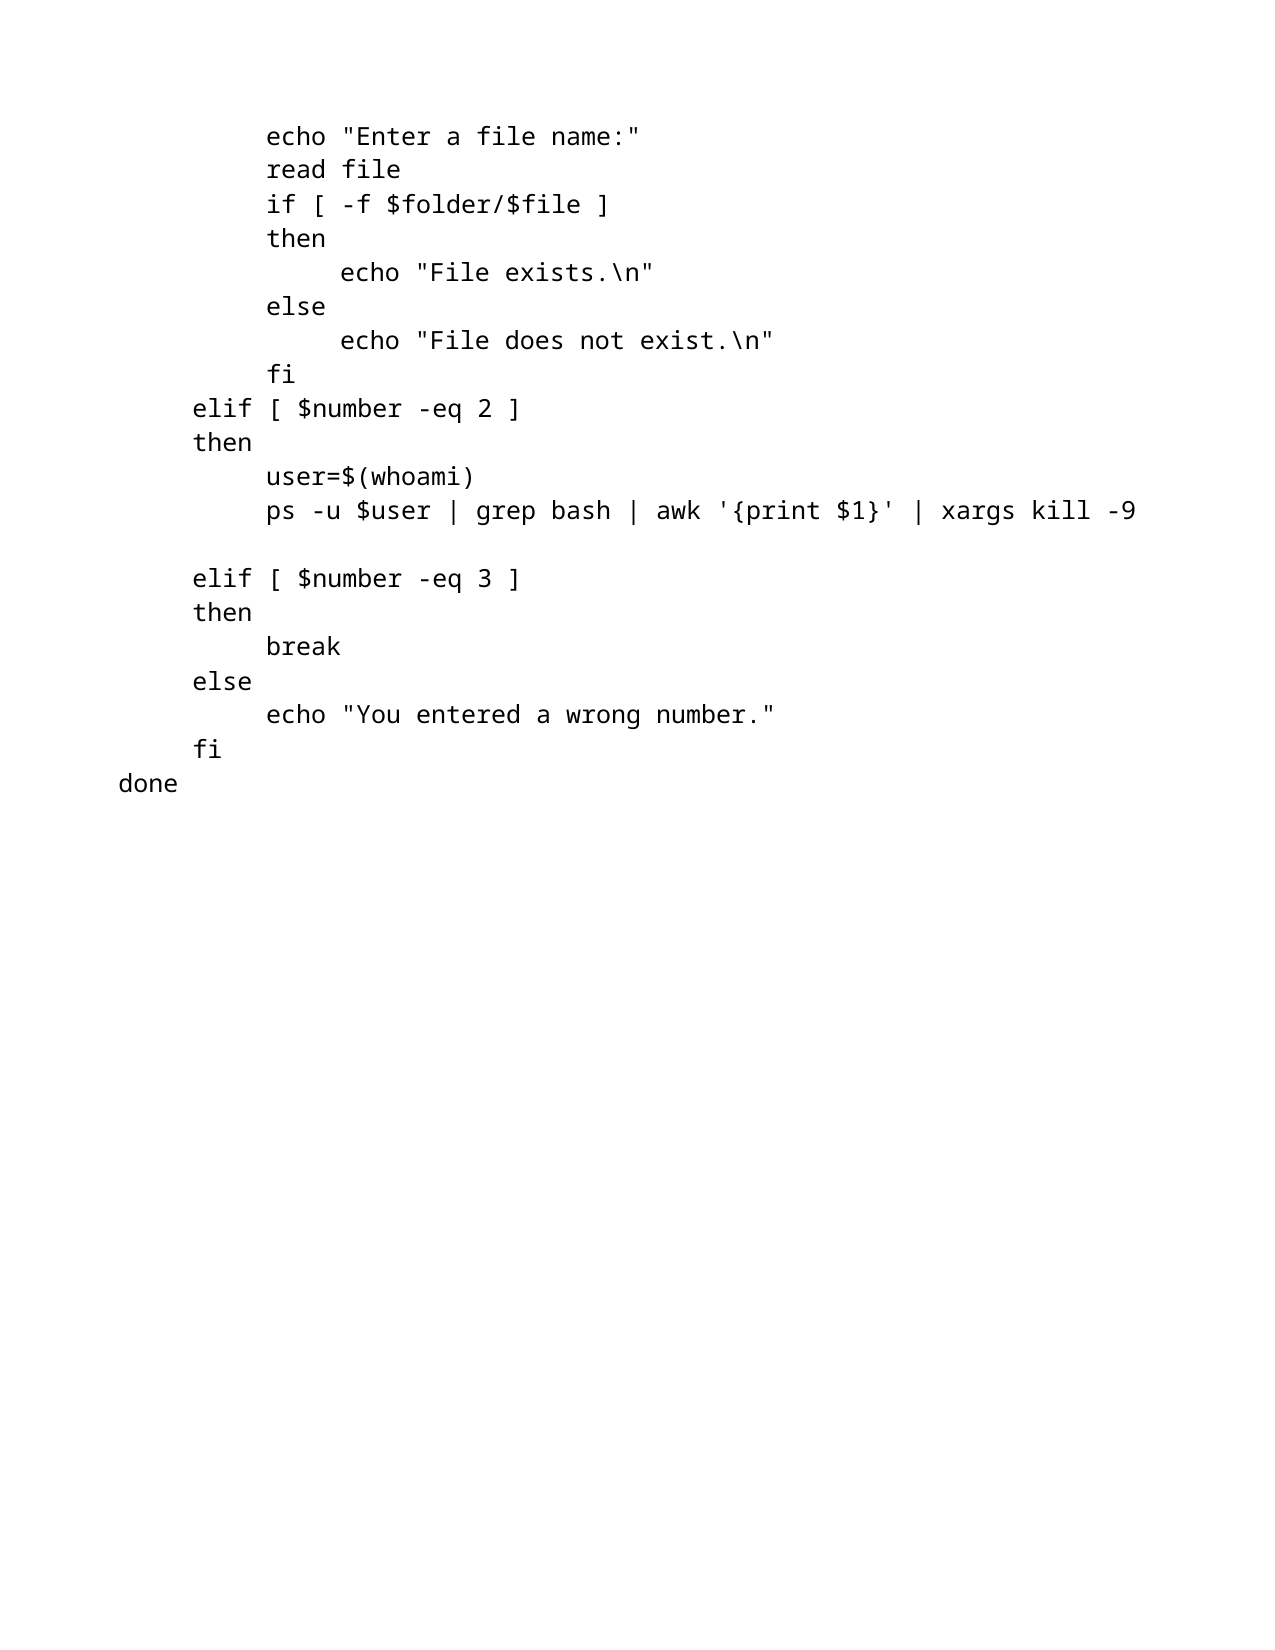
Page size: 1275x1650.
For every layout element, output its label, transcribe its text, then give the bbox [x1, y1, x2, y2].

text ps -u $user | grep bash | awk '{print $1}' | xargs kill -9 [118, 493, 1157, 527]
text then [118, 595, 1157, 629]
text then [118, 220, 1157, 254]
text elif [ $number -eq 3 ] [118, 561, 1157, 595]
text if [ -f $folder/$file ] [118, 186, 1157, 220]
text echo "File exists.\n" [118, 254, 1157, 288]
text break [118, 629, 1157, 663]
text echo "Enter a file name:" [118, 118, 1157, 152]
text then [118, 425, 1157, 459]
text echo "You entered a wrong number." [118, 697, 1157, 731]
text done [118, 765, 1157, 799]
text read file [118, 152, 1157, 186]
text elif [ $number -eq 2 ] [118, 391, 1157, 425]
text user=$(whoami) [118, 459, 1157, 493]
text else [118, 663, 1157, 697]
text fi [118, 731, 1157, 765]
text echo "File does not exist.\n" [118, 322, 1157, 357]
text else [118, 288, 1157, 322]
text fi [118, 357, 1157, 391]
